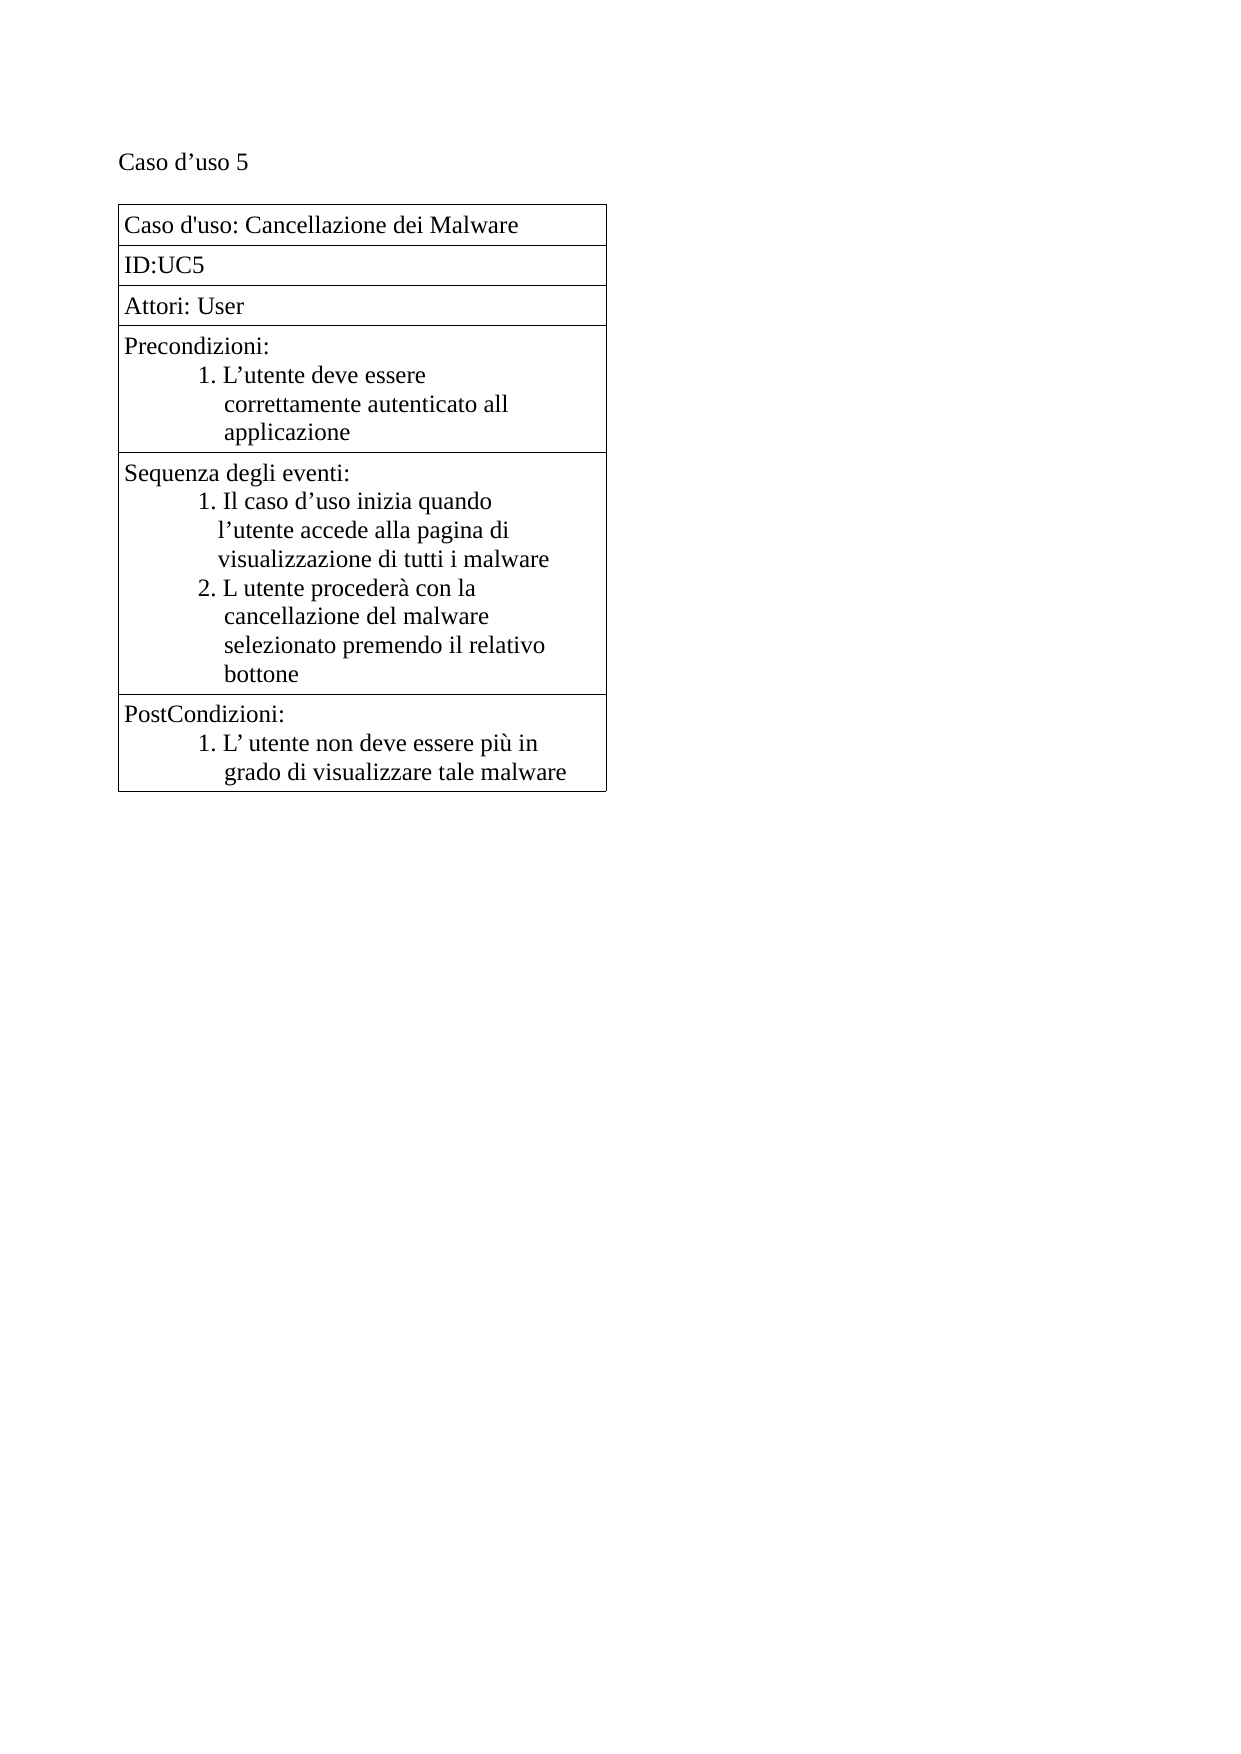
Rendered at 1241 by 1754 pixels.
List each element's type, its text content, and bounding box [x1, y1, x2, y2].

table_cell Attori: User [119, 286, 606, 325]
text Caso d’uso 5 [118, 147, 1122, 176]
table_header Caso d'uso: Cancellazione dei Malware [119, 205, 606, 245]
table_cell ID:UC5 [119, 246, 606, 285]
table_cell Precondizioni: 1. L’utente deve essere correttamente autenticato all applicazione [119, 326, 606, 452]
table_cell PostCondizioni: 1. L’ utente non deve essere più in grado di visualizzare tale malware [119, 695, 606, 791]
table_cell Sequenza degli eventi: 1. Il caso d’uso inizia quando l’utente accede alla pagina di visualizzazione di tutti i malware 2. L utente procederà con la cancellazione del malware selezionato premendo il relativo bottone [119, 453, 606, 693]
